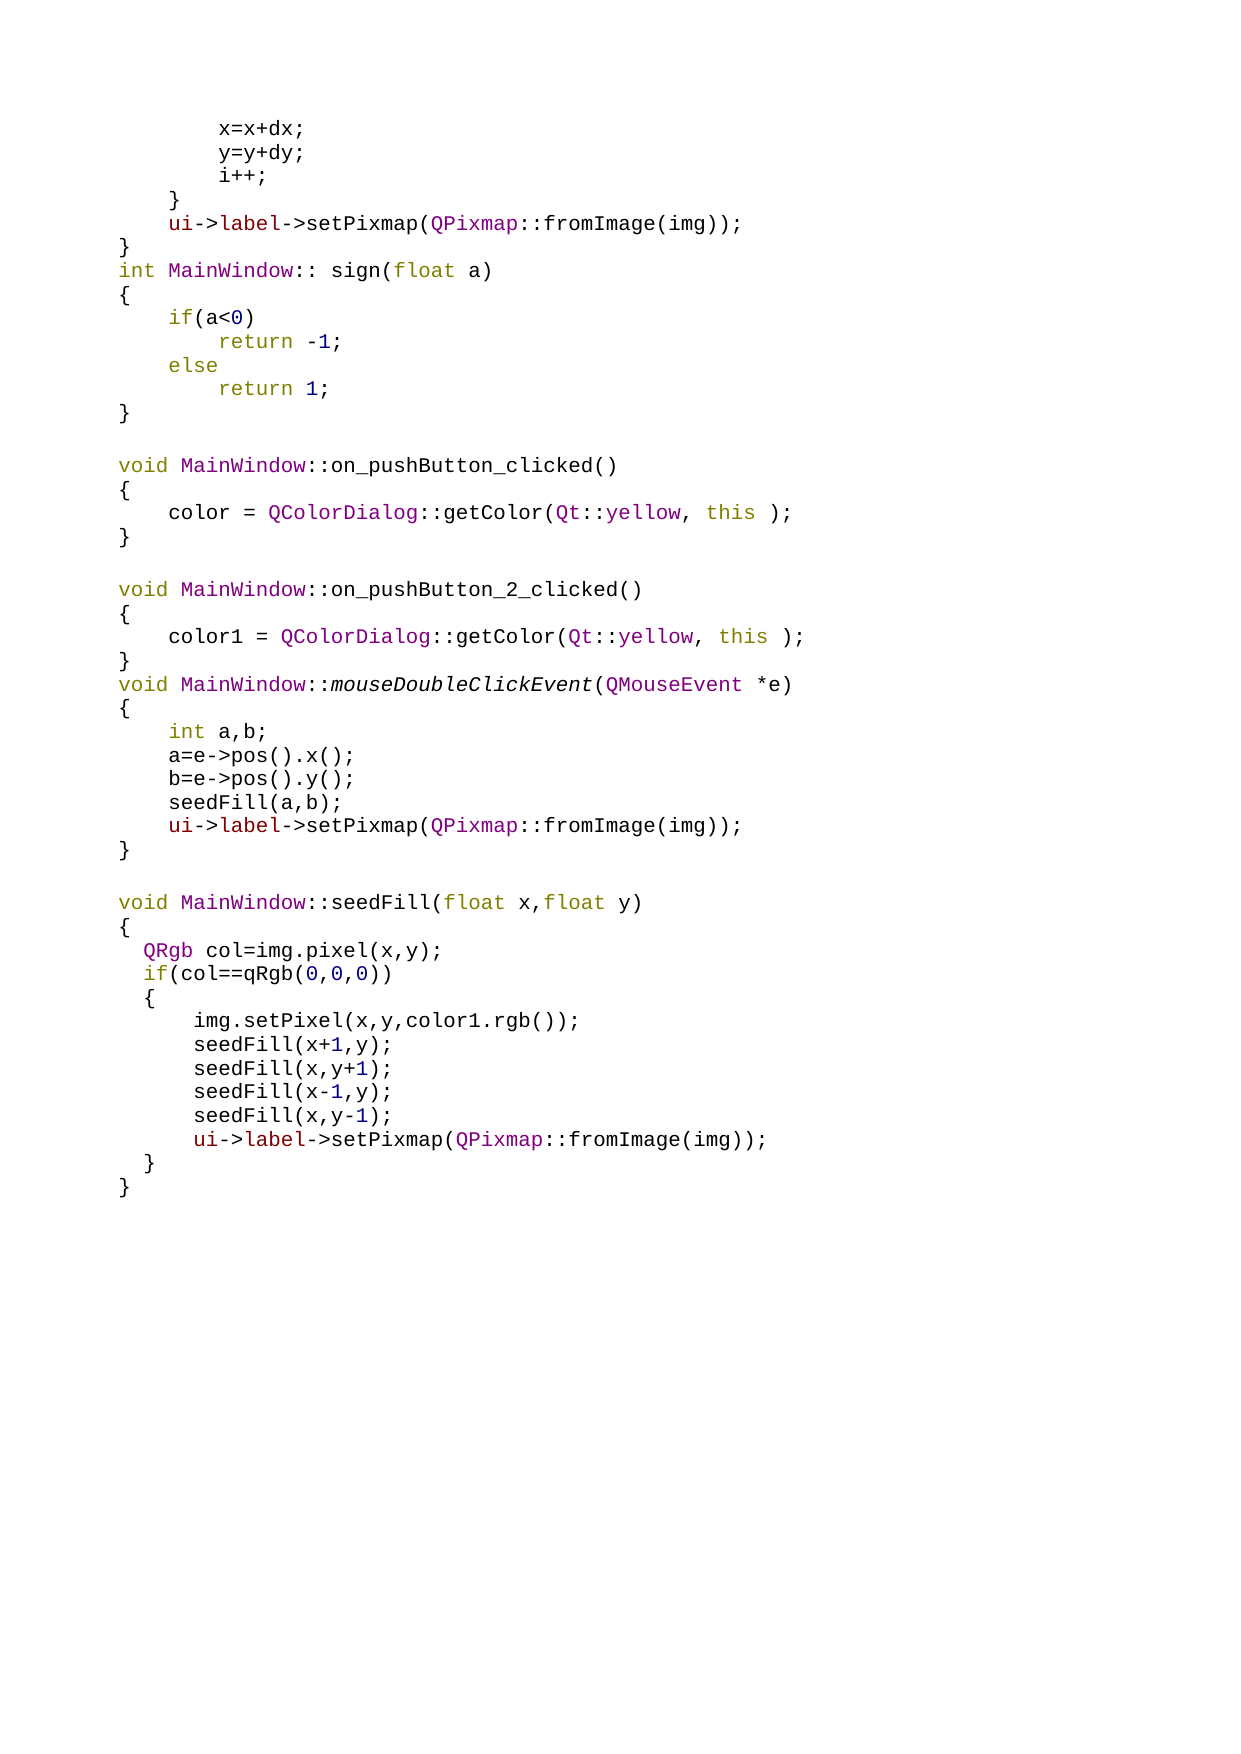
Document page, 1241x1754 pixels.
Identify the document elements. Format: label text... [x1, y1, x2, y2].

text i++; [118, 165, 1122, 189]
text void MainWindow::seedFill(float x,float y) [118, 892, 1122, 916]
text { [118, 916, 1122, 939]
text { [118, 479, 1122, 502]
text x=x+dx; [118, 118, 1122, 142]
text seedFill(x,y+1); [118, 1058, 1122, 1081]
text a=e->pos().x(); [118, 744, 1122, 768]
text color = QColorDialog::getColor(Qt::yellow, this ); [118, 502, 1122, 526]
text } [118, 526, 1122, 549]
text { [118, 284, 1122, 307]
text ui->label->setPixmap(QPixmap::fromImage(img)); [118, 213, 1122, 236]
text seedFill(x-1,y); [118, 1081, 1122, 1105]
text else [118, 354, 1122, 378]
text } [118, 189, 1122, 213]
text } [118, 839, 1122, 863]
text color1 = QColorDialog::getColor(Qt::yellow, this ); [118, 626, 1122, 650]
text } [118, 236, 1122, 260]
text seedFill(a,b); [118, 792, 1122, 816]
text if(a<0) [118, 307, 1122, 331]
text seedFill(x,y-1); [118, 1105, 1122, 1129]
text { [118, 987, 1122, 1011]
text int a,b; [118, 721, 1122, 744]
text img.setPixel(x,y,color1.rgb()); [118, 1011, 1122, 1034]
text void MainWindow::mouseDoubleClickEvent(QMouseEvent *e) [118, 674, 1122, 697]
text QRgb col=img.pixel(x,y); [118, 939, 1122, 963]
text { [118, 603, 1122, 626]
text { [118, 697, 1122, 721]
text void MainWindow::on_pushButton_2_clicked() [118, 579, 1122, 603]
text } [118, 1152, 1122, 1176]
text return -1; [118, 331, 1122, 354]
text } [118, 1176, 1122, 1200]
text b=e->pos().y(); [118, 768, 1122, 792]
text return 1; [118, 378, 1122, 402]
text ui->label->setPixmap(QPixmap::fromImage(img)); [118, 816, 1122, 839]
text seedFill(x+1,y); [118, 1034, 1122, 1058]
text ui->label->setPixmap(QPixmap::fromImage(img)); [118, 1129, 1122, 1152]
text void MainWindow::on_pushButton_clicked() [118, 455, 1122, 479]
text int MainWindow:: sign(float a) [118, 260, 1122, 284]
text y=y+dy; [118, 142, 1122, 165]
text if(col==qRgb(0,0,0)) [118, 963, 1122, 987]
text } [118, 650, 1122, 674]
text } [118, 402, 1122, 426]
